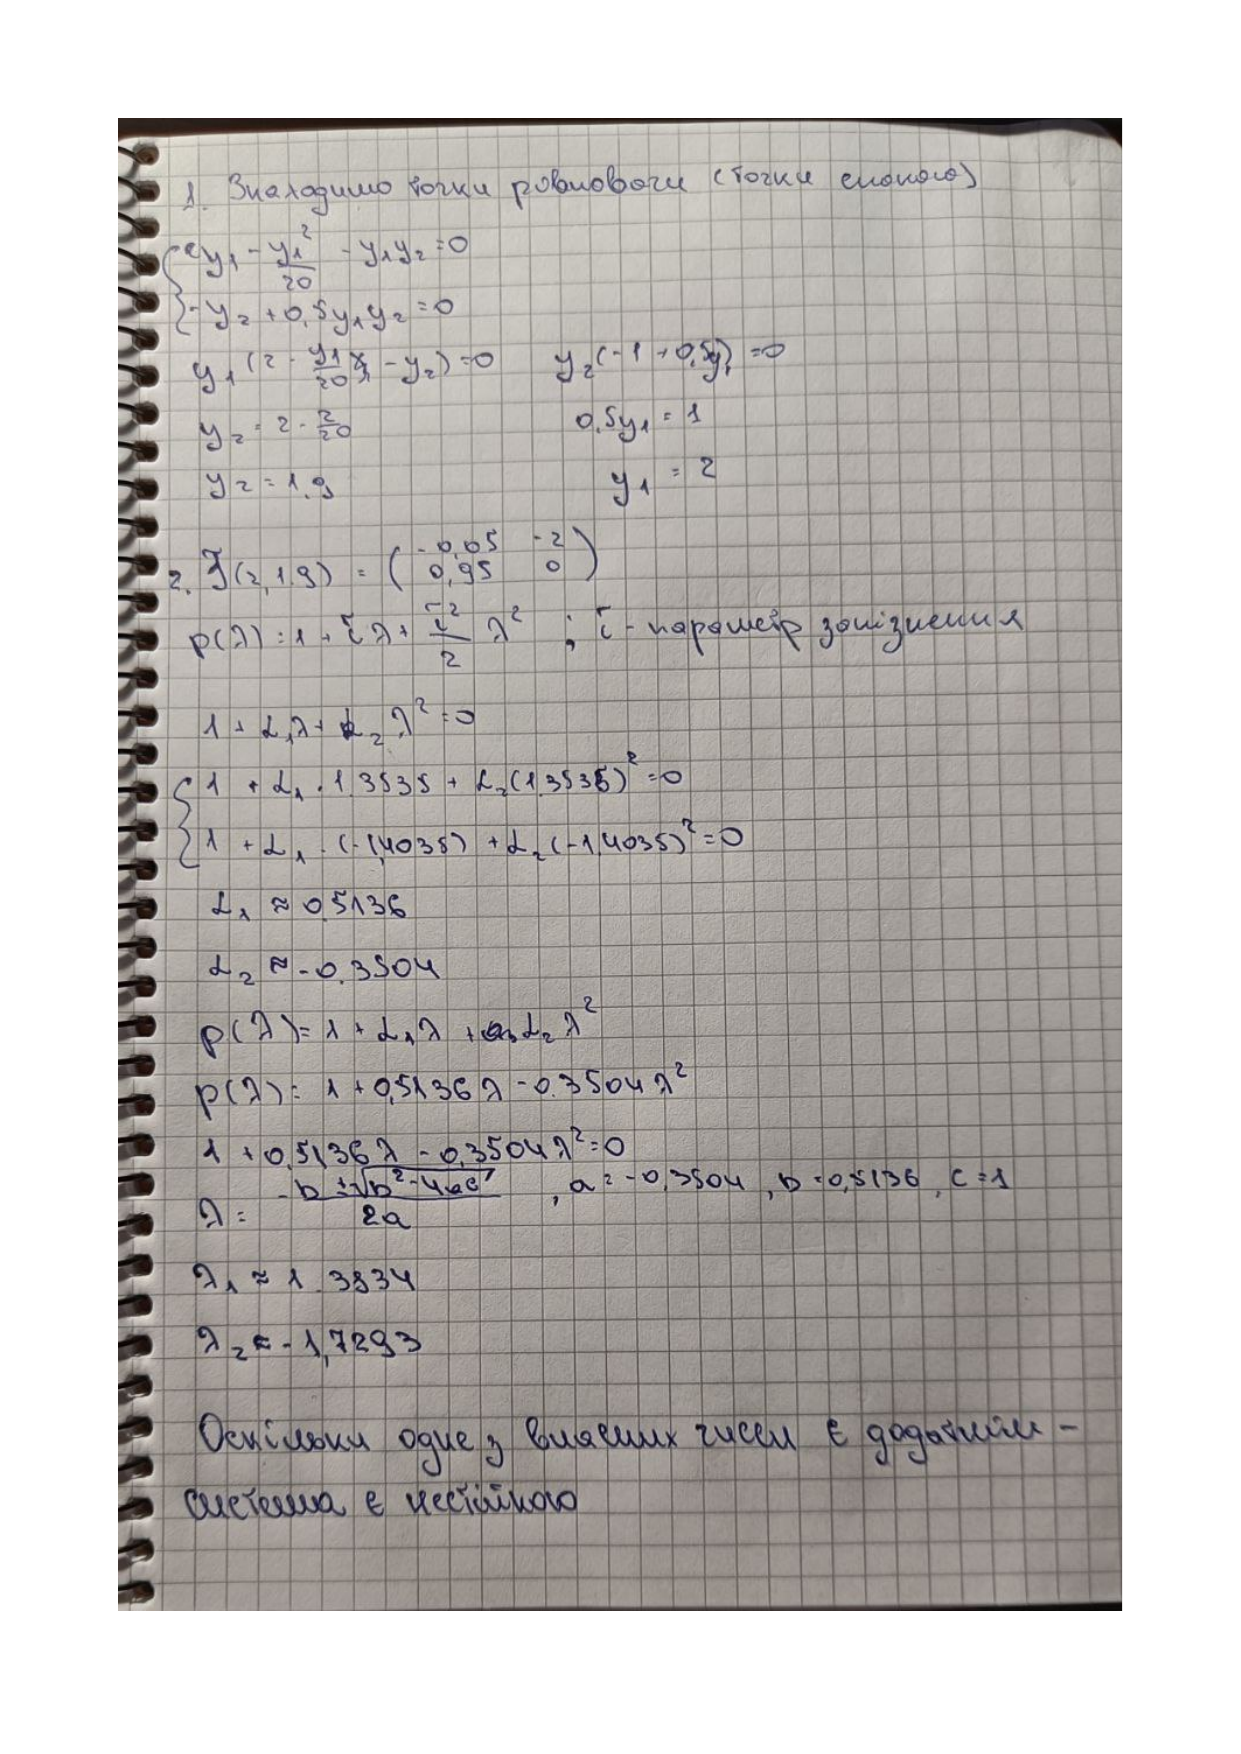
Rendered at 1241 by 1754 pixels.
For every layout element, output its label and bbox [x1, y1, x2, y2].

picture [118, 118, 1123, 1611]
